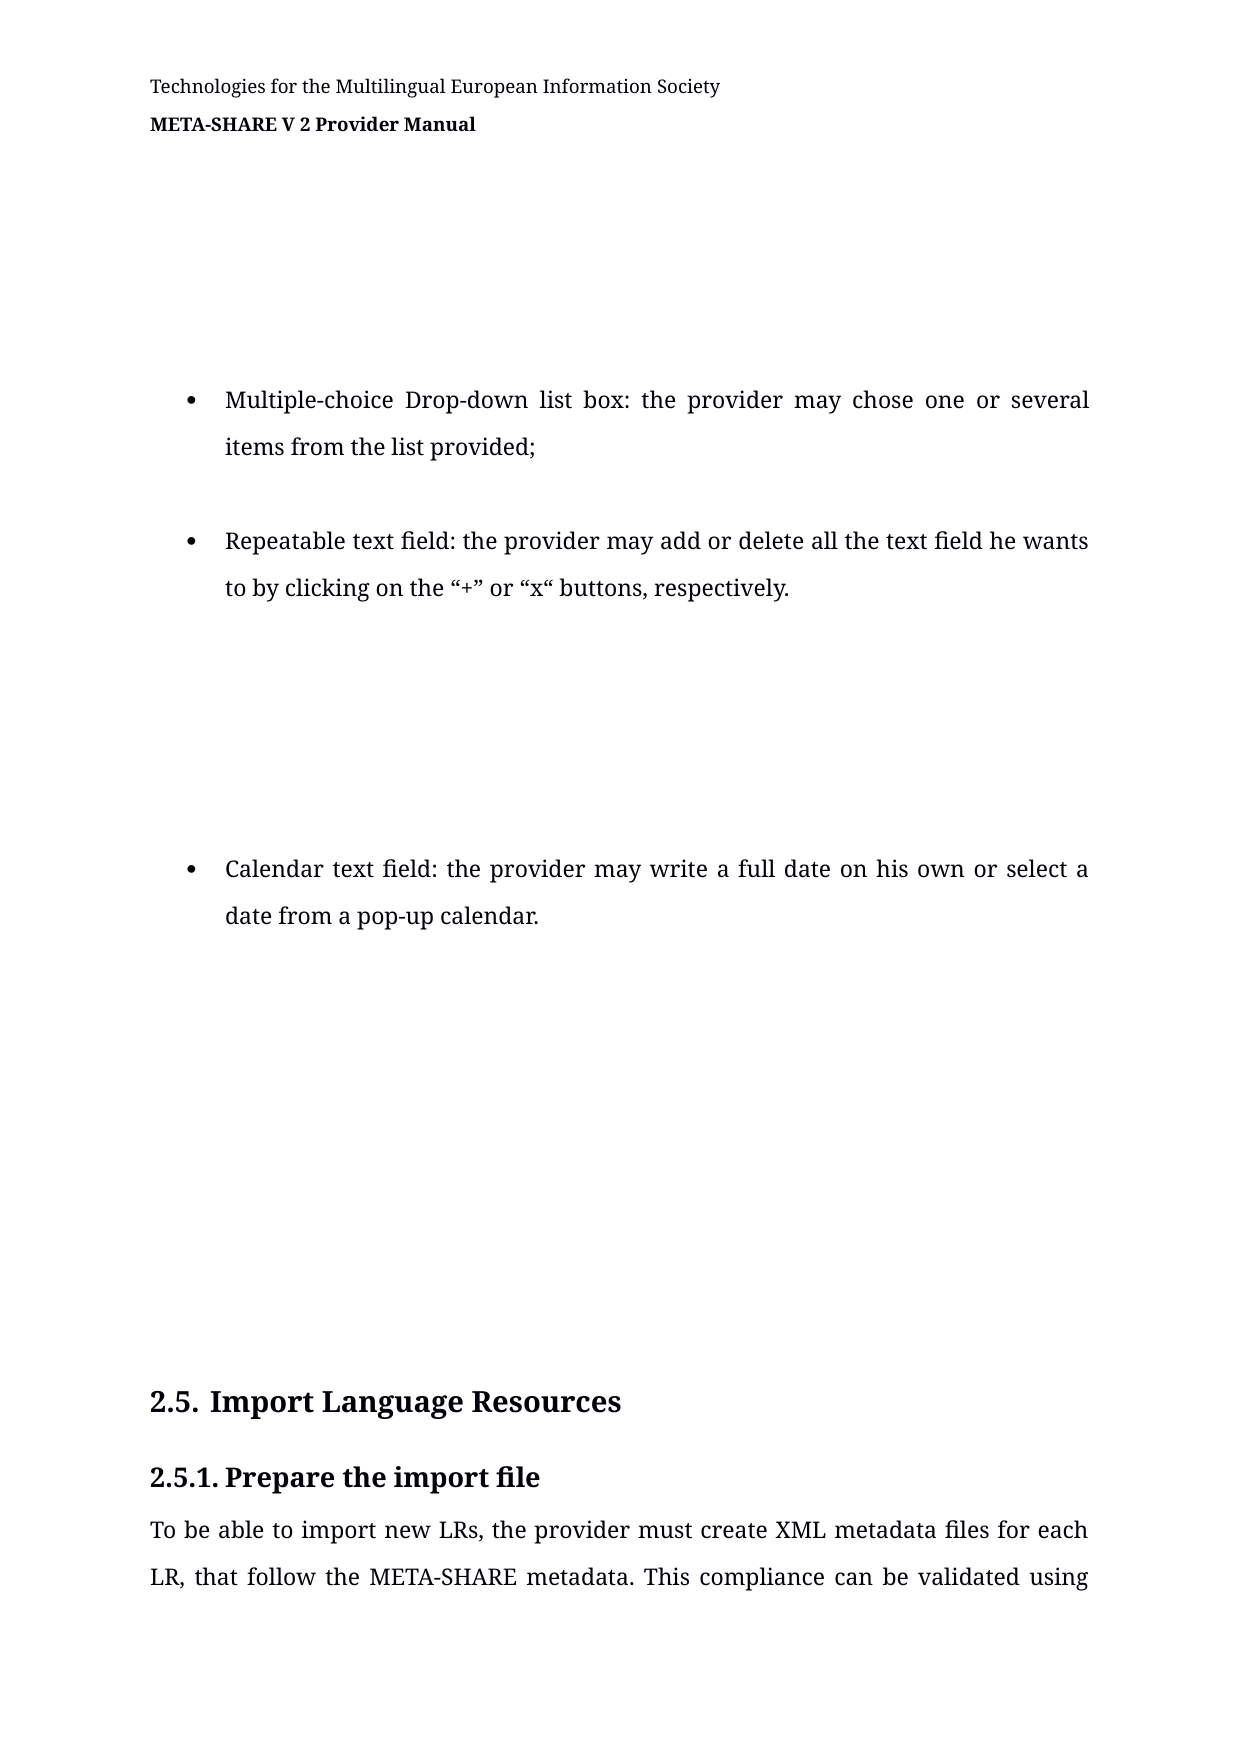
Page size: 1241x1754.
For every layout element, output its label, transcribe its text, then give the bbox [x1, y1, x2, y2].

subtitle Prepare the import file [150, 1458, 1090, 1495]
list Multiple-choice Drop-down list box: the provider may chose one or several items from the list provided; [187, 384, 1090, 462]
list Calendar text field: the provider may write a full date on his own or select a date from a pop-up calendar. [187, 853, 1090, 931]
subtitle Import Language Resources [150, 1381, 1090, 1421]
text To be able to import new LRs, the provider must create XML metadata files for each LR, that follow the META-SHARE metadata. This compliance can be validated using [150, 1514, 1090, 1592]
list Repeatable text field: the provider may add or delete all the text field he wants to by clicking on the “+” or “x“ buttons, respectively. [187, 525, 1090, 603]
